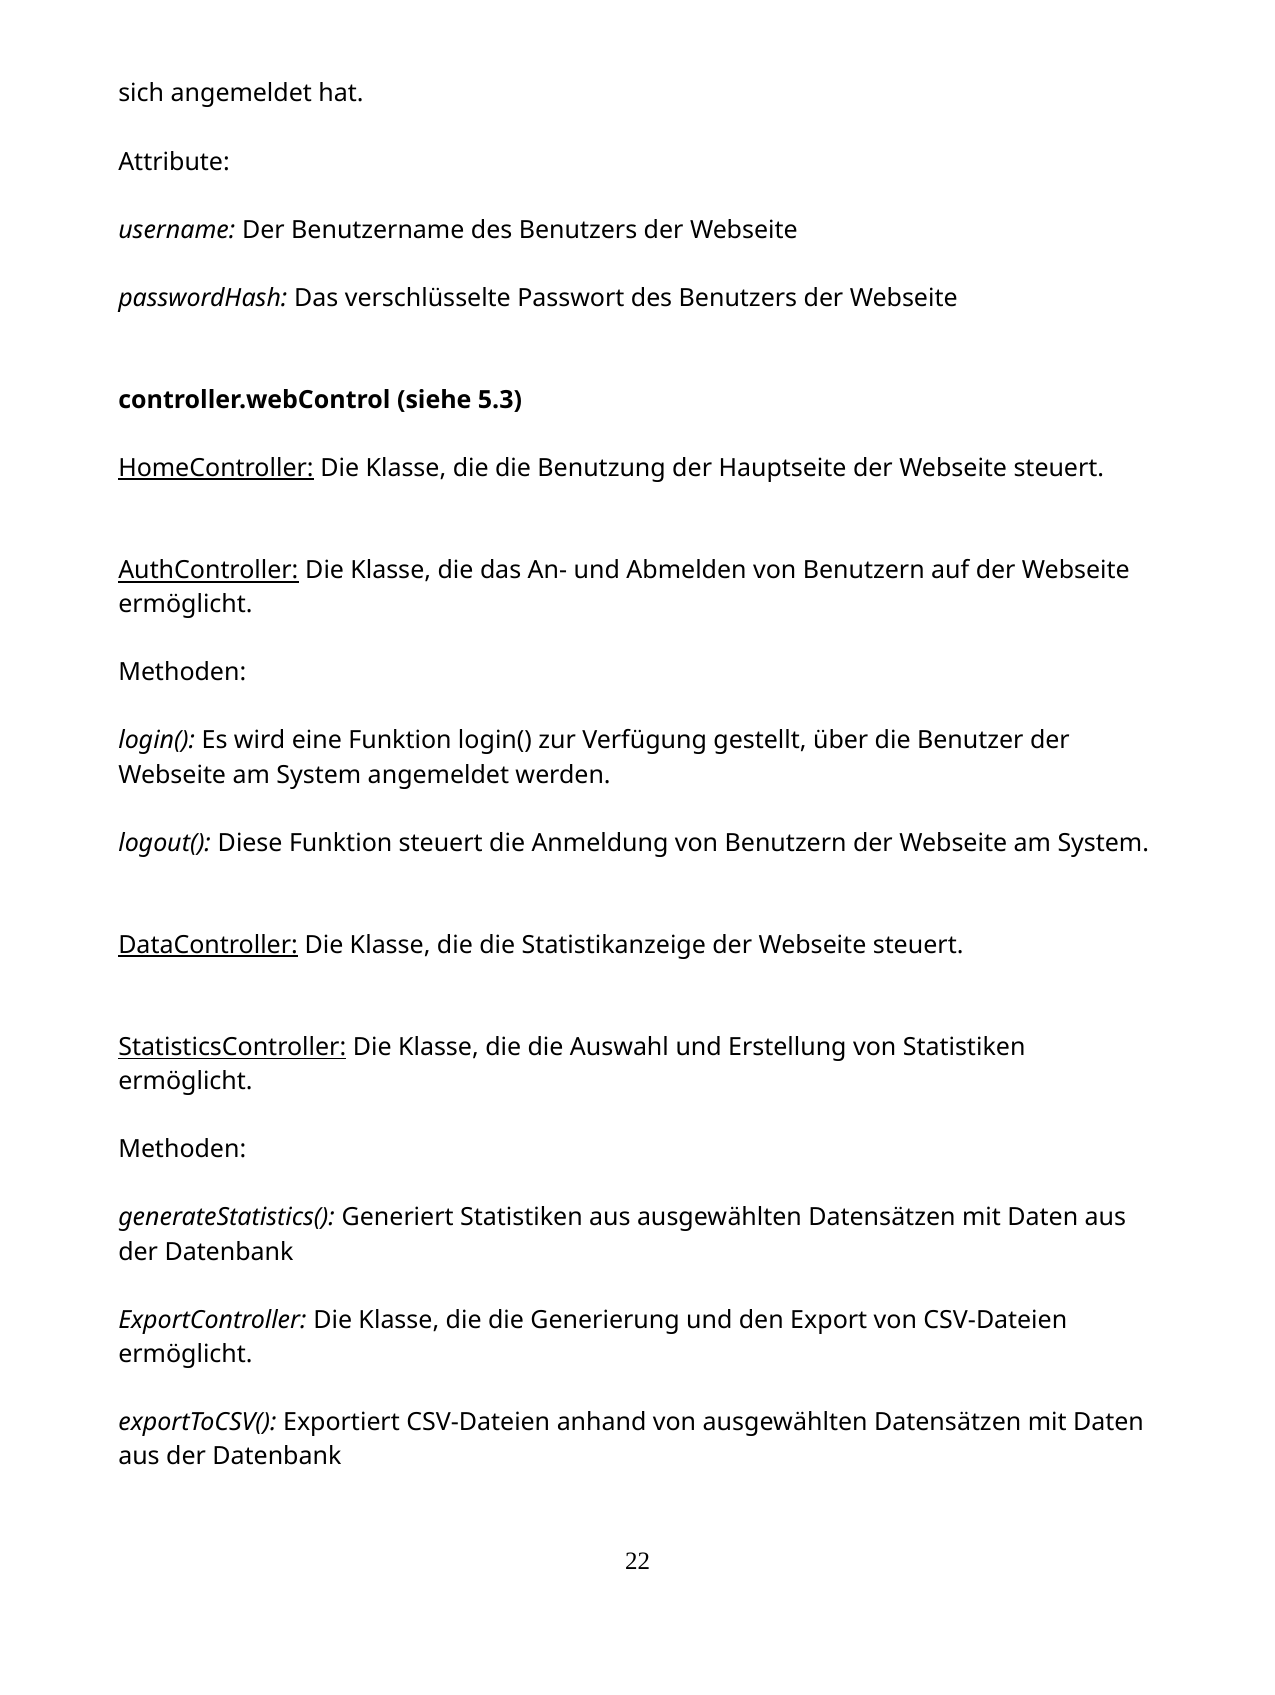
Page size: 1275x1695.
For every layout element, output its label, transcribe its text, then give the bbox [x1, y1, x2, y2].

text HomeController: Die Klasse, die die Benutzung der Hauptseite der Webseite steuert. [118, 450, 1157, 484]
text DataController: Die Klasse, die die Statistikanzeige der Webseite steuert. [118, 927, 1157, 961]
text passwordHash: Das verschlüsselte Passwort des Benutzers der Webseite [118, 279, 1157, 313]
text StatisticsController: Die Klasse, die die Auswahl und Erstellung von Statistiken ermöglicht. [118, 1029, 1157, 1097]
text Methoden: [118, 654, 1157, 688]
text generateStatistics(): Generiert Statistiken aus ausgewählten Datensätzen mit Daten aus der Datenbank [118, 1199, 1157, 1267]
text logout(): Diese Funktion steuert die Anmeldung von Benutzern der Webseite am System. [118, 824, 1157, 858]
text controller.webControl (siehe 5.3) [118, 382, 1157, 416]
text sich angemeldet hat. [118, 75, 1157, 109]
text login(): Es wird eine Funktion login() zur Verfügung gestellt, über die Benutzer der Webseite am System angemeldet werden. [118, 722, 1157, 790]
text Attribute: [118, 143, 1157, 177]
text AuthController: Die Klasse, die das An- und Abmelden von Benutzern auf der Webseite ermöglicht. [118, 552, 1157, 620]
text Methoden: [118, 1131, 1157, 1165]
text ExportController: Die Klasse, die die Generierung und den Export von CSV-Dateien ermöglicht. [118, 1301, 1157, 1369]
text exportToCSV(): Exportiert CSV-Dateien anhand von ausgewählten Datensätzen mit Daten aus der Datenbank [118, 1403, 1157, 1472]
text username: Der Benutzername des Benutzers der Webseite [118, 211, 1157, 245]
